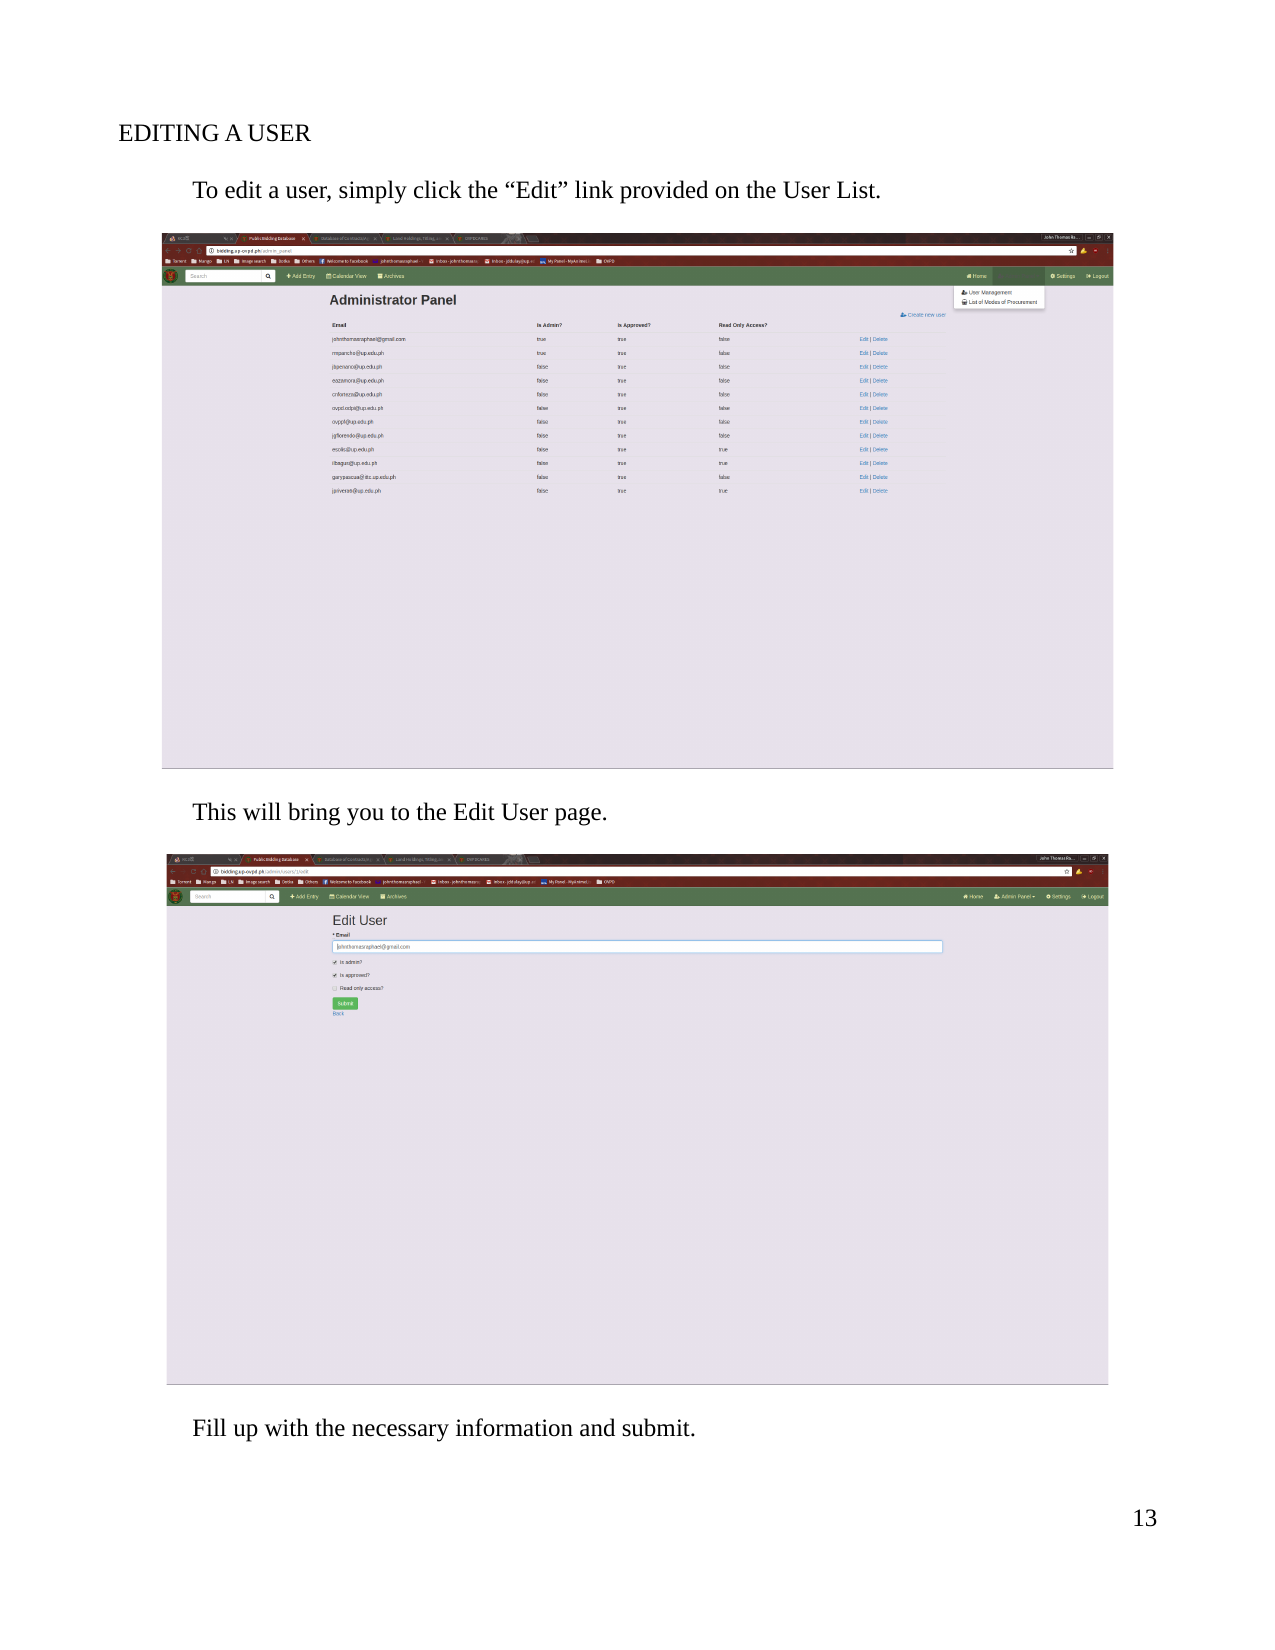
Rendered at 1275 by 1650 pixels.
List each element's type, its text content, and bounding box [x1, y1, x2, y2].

text EDITING A USER [118, 118, 1157, 147]
text Fill up with the necessary information and submit. [118, 1413, 1157, 1442]
picture [166, 854, 1109, 1385]
text This will bring you to the Edit User page. [118, 797, 1157, 826]
picture [161, 233, 1114, 769]
text To edit a user, simply click the “Edit” link provided on the User List. [118, 176, 1157, 204]
